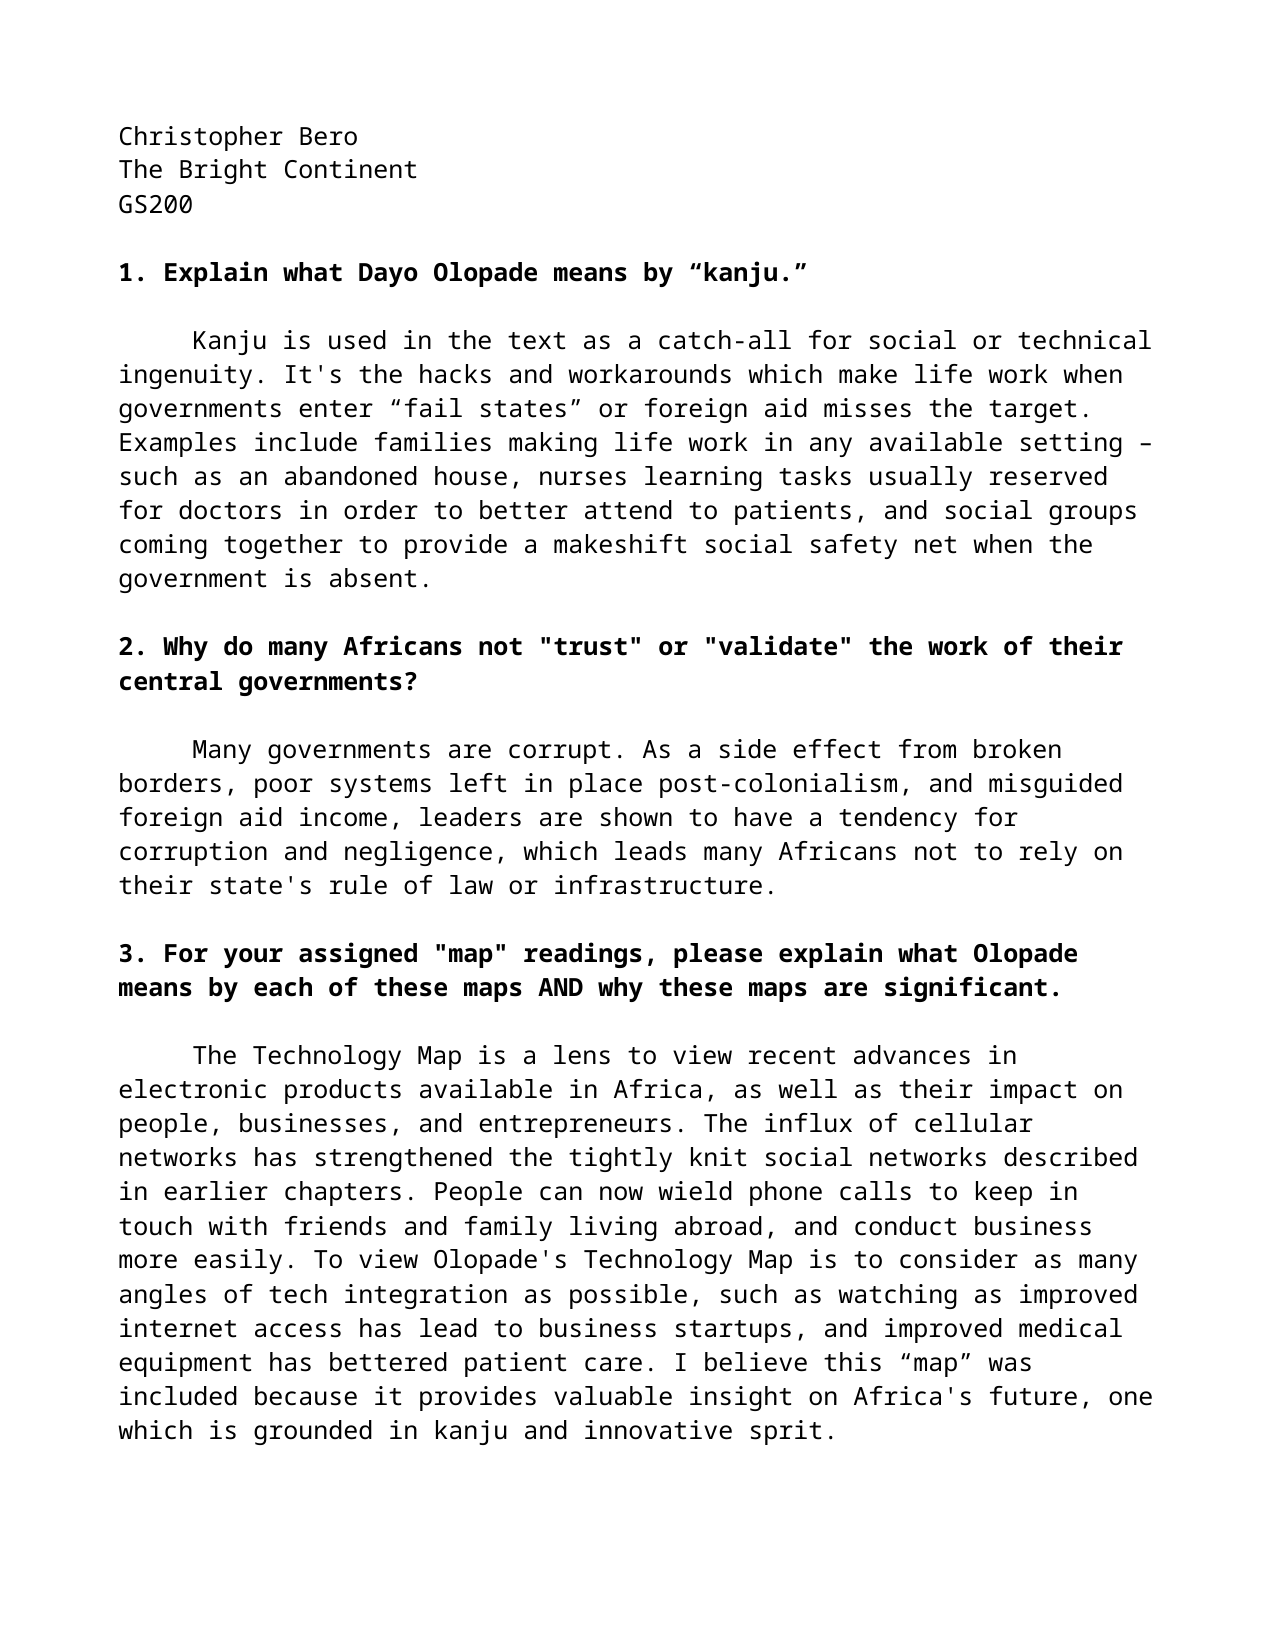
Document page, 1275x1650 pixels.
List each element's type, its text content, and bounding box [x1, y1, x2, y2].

text The Bright Continent [118, 152, 1157, 186]
text GS200 [118, 186, 1157, 220]
text Christopher Bero [118, 118, 1157, 152]
text 3. For your assigned "map" readings, please explain what Olopade means by each of these maps AND why these maps are significant. [118, 936, 1157, 1004]
text Many governments are corrupt. As a side effect from broken borders, poor systems left in place post-colonialism, and misguided foreign aid income, leaders are shown to have a tendency for corruption and negligence, which leads many Africans not to rely on their state's rule of law or infrastructure. [118, 731, 1157, 902]
text 2. Why do many Africans not "trust" or "validate" the work of their central governments? [118, 629, 1157, 697]
text Kanju is used in the text as a catch-all for social or technical ingenuity. It's the hacks and workarounds which make life work when governments enter “fail states” or foreign aid misses the target. Examples include families making life work in any available setting – such as an abandoned house, nurses learning tasks usually reserved for doctors in order to better attend to patients, and social groups coming together to provide a makeshift social safety net when the government is absent. [118, 322, 1157, 595]
text 1. Explain what Dayo Olopade means by “kanju.” [118, 254, 1157, 288]
text The Technology Map is a lens to view recent advances in electronic products available in Africa, as well as their impact on people, businesses, and entrepreneurs. The influx of cellular networks has strengthened the tightly knit social networks described in earlier chapters. People can now wield phone calls to keep in touch with friends and family living abroad, and conduct business more easily. To view Olopade's Technology Map is to consider as many angles of tech integration as possible, such as watching as improved internet access has lead to business startups, and improved medical equipment has bettered patient care. I believe this “map” was included because it provides valuable insight on Africa's future, one which is grounded in kanju and innovative sprit. [118, 1038, 1157, 1447]
